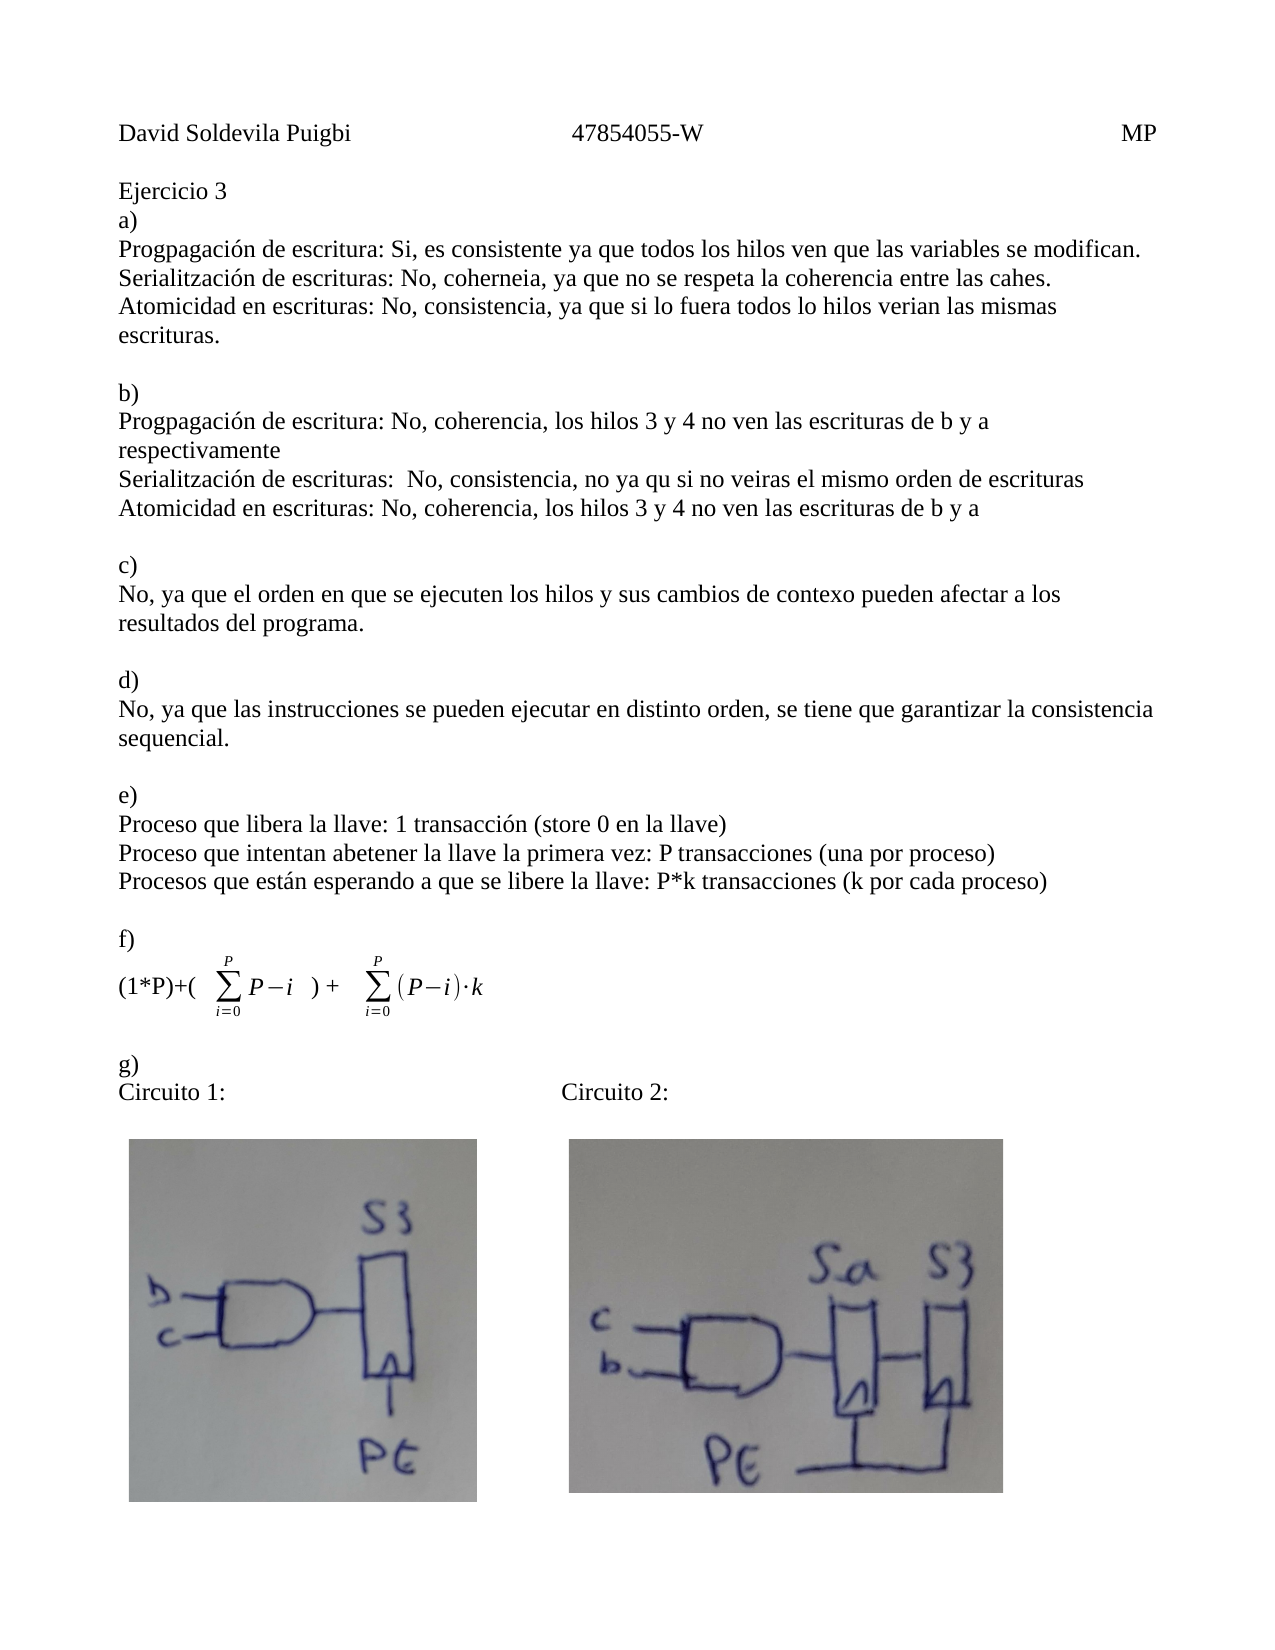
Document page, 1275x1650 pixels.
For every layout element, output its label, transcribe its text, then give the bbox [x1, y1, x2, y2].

text Progpagación de escritura: Si, es consistente ya que todos los hilos ven que las variables se modifican. [118, 234, 1157, 263]
text Serialitzación de escrituras: No, consistencia, no ya qu si no veiras el mismo orden de escrituras [118, 464, 1157, 493]
text No, ya que las instrucciones se pueden ejecutar en distinto orden, se tiene que garantizar la consistencia sequencial. [118, 694, 1157, 751]
text e) [118, 780, 1157, 809]
text Proceso que intentan abetener la llave la primera vez: P transacciones (una por proceso) [118, 838, 1157, 866]
text c) [118, 550, 1157, 579]
text Serialitzación de escrituras: No, coherneia, ya que no se respeta la coherencia entre las cahes. [118, 263, 1157, 291]
text Procesos que están esperando a que se libere la llave: P*k transacciones (k por cada proceso) [118, 866, 1157, 895]
text d) [118, 665, 1157, 694]
text Ejercicio 3 [118, 176, 1157, 205]
text a) [118, 205, 1157, 234]
text Atomicidad en escrituras: No, consistencia, ya que si lo fuera todos lo hilos verian las mismas escrituras. [118, 291, 1157, 349]
text Proceso que libera la llave: 1 transacción (store 0 en la llave) [118, 809, 1157, 838]
text Progpagación de escritura: No, coherencia, los hilos 3 y 4 no ven las escrituras de b y a respectivamente [118, 406, 1157, 464]
text (1*P)+() + [118, 953, 1157, 1020]
picture [128, 1139, 477, 1502]
text g) [118, 1049, 1157, 1077]
text b) [118, 378, 1157, 406]
picture [568, 1139, 1004, 1493]
text No, ya que el orden en que se ejecuten los hilos y sus cambios de contexo pueden afectar a los resultados del programa. [118, 579, 1157, 636]
text Circuito 1: Circuito 2: [118, 1077, 1157, 1106]
text f) [118, 924, 1157, 953]
text Atomicidad en escrituras: No, coherencia, los hilos 3 y 4 no ven las escrituras de b y a [118, 493, 1157, 521]
